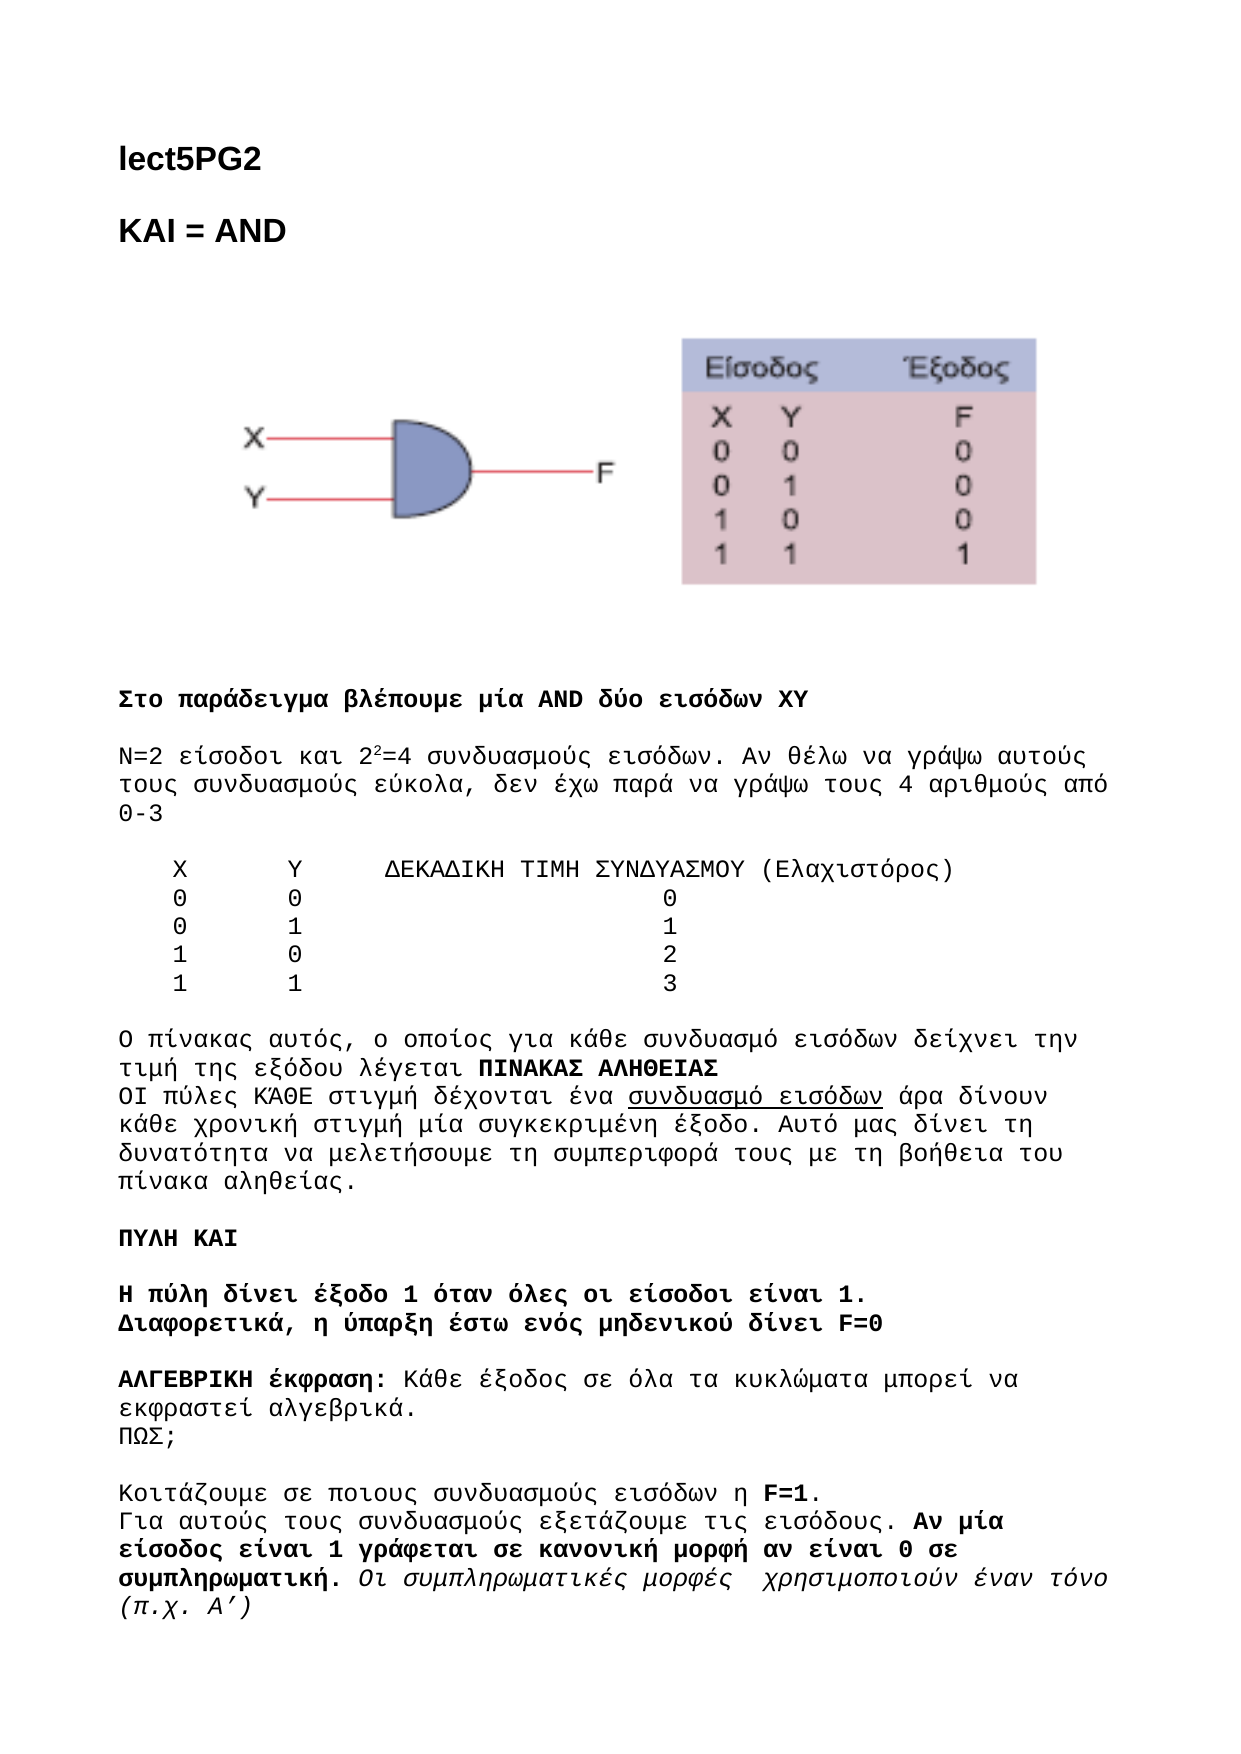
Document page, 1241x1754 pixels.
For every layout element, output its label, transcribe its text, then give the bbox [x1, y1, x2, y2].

text Η πύλη δίνει έξοδο 1 όταν όλες οι είσοδοι είναι 1. [118, 1282, 1122, 1310]
table_cell 1 [242, 914, 348, 942]
table_cell 2 [348, 942, 992, 970]
table_cell 1 [118, 970, 242, 999]
text Κοιτάζουμε σε ποιους συνδυασμούς εισόδων η F=1. [118, 1480, 1122, 1509]
table_header Υ [242, 857, 348, 885]
table_cell 1 [242, 970, 348, 999]
text Ο πίνακας αυτός, ο οποίος για κάθε συνδυασμό εισόδων δείχνει την τιμή της εξόδου λέγεται ΠΙΝΑΚΑΣ ΑΛΗΘΕΙΑΣ [118, 1027, 1122, 1084]
table_cell 0 [348, 885, 992, 914]
subtitle lect5PG2 [118, 139, 1122, 178]
text Για αυτούς τους συνδυασμούς εξετάζουμε τις εισόδους. Αν μία είσοδος είναι 1 γράφεται σε κανονική μορφή αν είναι 0 σε συμπληρωματική. Οι συμπληρωματικές μορφές χρησιμοποιούν έναν τόνο (π.χ. Α’) [118, 1509, 1122, 1622]
table_cell 0 [242, 885, 348, 914]
table_cell 3 [348, 970, 992, 999]
text ΑΛΓΕΒΡΙΚΗ έκφραση: Κάθε έξοδος σε όλα τα κυκλώματα μπορεί να εκφραστεί αλγεβρικά. [118, 1367, 1122, 1424]
text Ν=2 είσοδοι και 22=4 συνδυασμούς εισόδων. Αν θέλω να γράψω αυτούς τους συνδυασμούς εύκολα, δεν έχω παρά να γράψω τους 4 αριθμούς από 0-3 [118, 744, 1122, 829]
table_cell 0 [118, 885, 242, 914]
table_header Χ [118, 857, 242, 885]
text ΠΩΣ; [118, 1424, 1122, 1452]
table_cell 1 [348, 914, 992, 942]
table_cell 0 [242, 942, 348, 970]
subtitle KAI = AND [118, 211, 1122, 249]
text Διαφορετικά, η ύπαρξη έστω ενός μηδενικού δίνει F=0 [118, 1310, 1122, 1339]
table_header ΔΕΚΑΔΙΚΗ ΤΙΜΗ ΣΥΝΔΥΑΣΜΟΥ (Ελαχιστόρος) [348, 857, 992, 885]
text ΠΥΛΗ ΚΑΙ [118, 1225, 1122, 1254]
text ΟΙ πύλες ΚΆΘΕ στιγμή δέχονται ένα συνδυασμό εισόδων άρα δίνουν κάθε χρονική στιγμή μία συγκεκριμένη έξοδο. Αυτό μας δίνει τη δυνατότητα να μελετήσουμε τη συμπεριφορά τους με τη βοήθεια του πίνακα αληθείας. [118, 1084, 1122, 1197]
table_cell 1 [118, 942, 242, 970]
text Στο παράδειγμα βλέπουμε μία AND δύο εισόδων XY [118, 687, 1122, 715]
picture [154, 286, 1087, 608]
table_cell 0 [118, 914, 242, 942]
